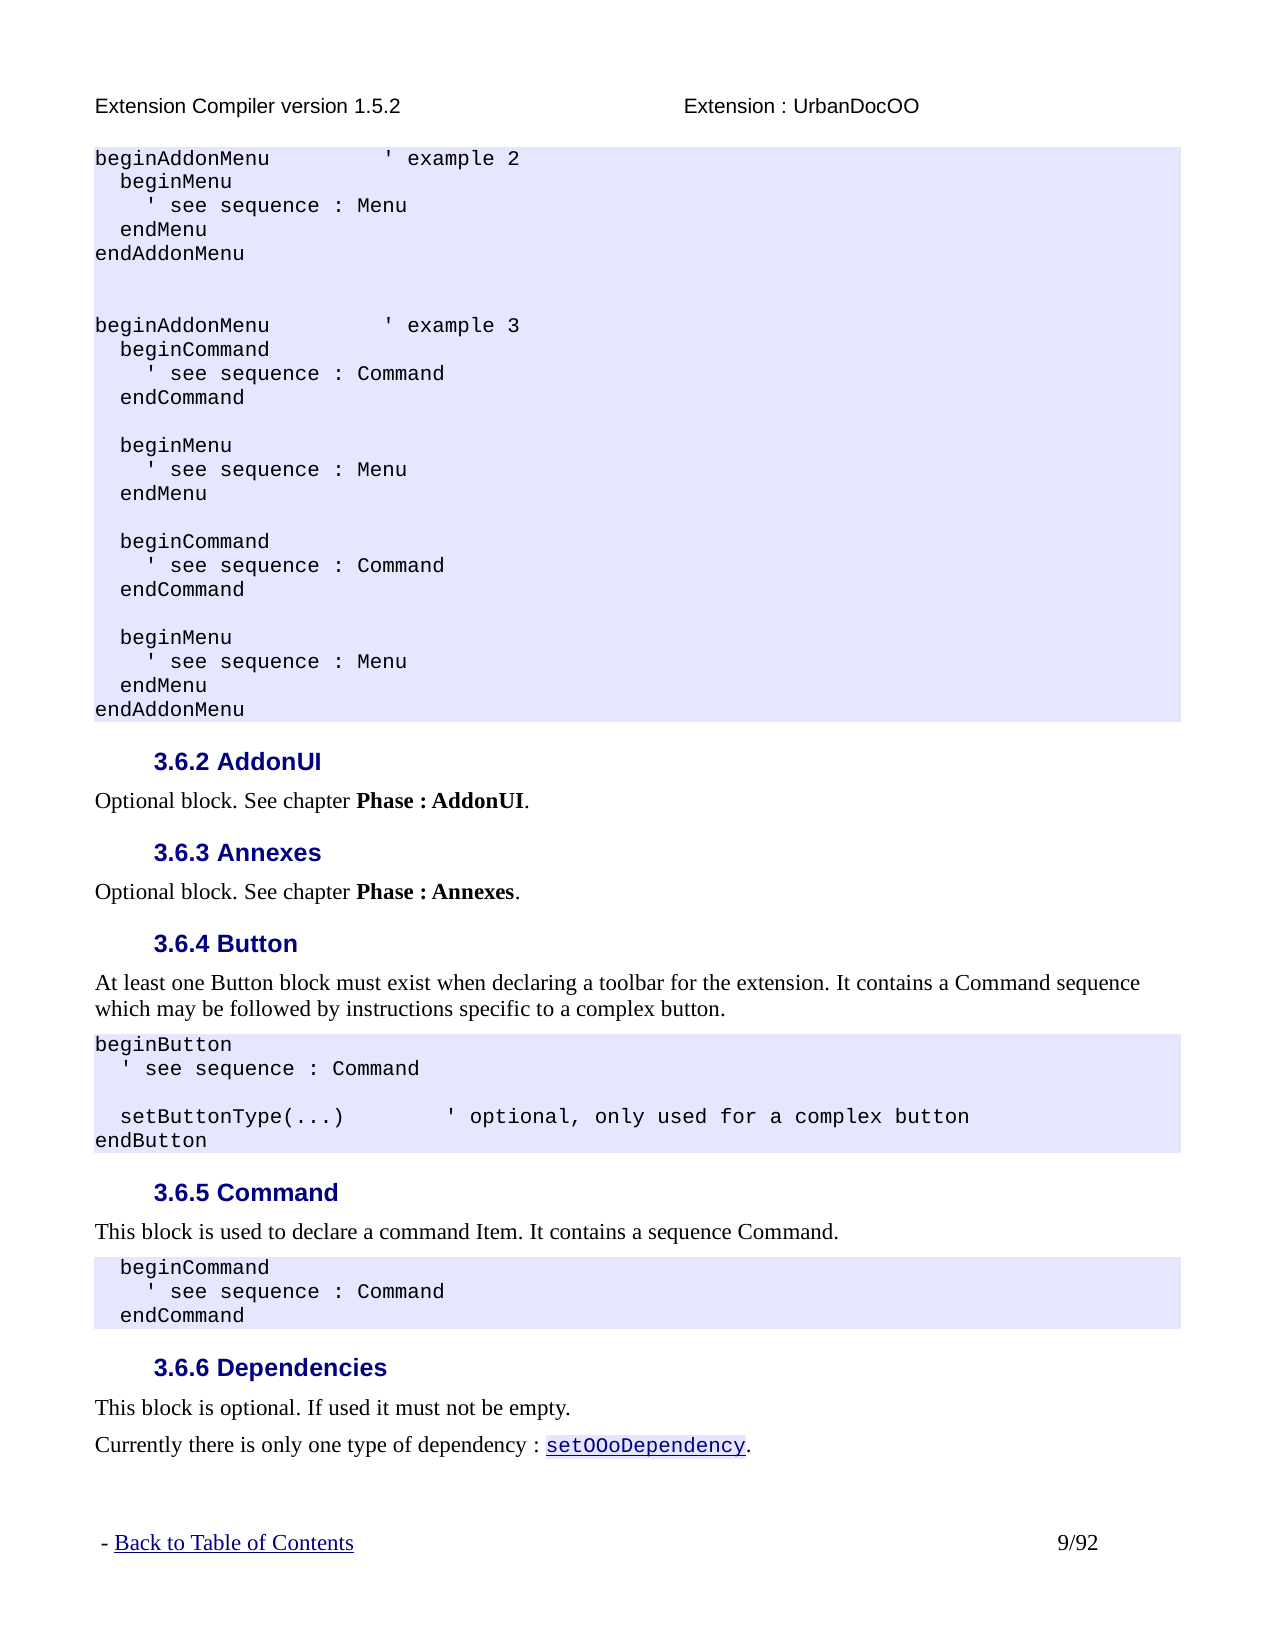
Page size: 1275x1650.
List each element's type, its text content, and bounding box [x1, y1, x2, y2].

text endAddonMenu [94, 698, 1181, 722]
text Optional block. See chapter Phase : Annexes. [94, 879, 1181, 904]
text beginMenu [94, 627, 1181, 651]
subtitle Annexes [153, 838, 1181, 867]
text ' see sequence : Command [94, 555, 1181, 579]
subtitle AddonUI [153, 747, 1181, 776]
text beginMenu [94, 435, 1181, 459]
text endButton [94, 1129, 1181, 1153]
text endCommand [94, 1305, 1181, 1329]
subtitle Button [153, 929, 1181, 958]
text endCommand [94, 579, 1181, 603]
text endCommand [94, 387, 1181, 411]
text beginMenu [94, 171, 1181, 195]
text beginAddonMenu ' example 2 [94, 147, 1181, 171]
subtitle Dependencies [153, 1354, 1181, 1382]
text Optional block. See chapter Phase : AddonUI. [94, 788, 1181, 813]
text beginAddonMenu ' example 3 [94, 315, 1181, 339]
text endMenu [94, 674, 1181, 698]
text beginCommand [94, 531, 1181, 555]
text ' see sequence : Command [94, 363, 1181, 387]
text ' see sequence : Command [94, 1281, 1181, 1305]
text ' see sequence : Menu [94, 651, 1181, 674]
text Currently there is only one type of dependency : setOOoDependency. [94, 1432, 1181, 1459]
subtitle Command [153, 1178, 1181, 1206]
text setButtonType(...) ' optional, only used for a complex button [94, 1106, 1181, 1129]
text ' see sequence : Command [94, 1058, 1181, 1082]
text ' see sequence : Menu [94, 195, 1181, 219]
text endMenu [94, 483, 1181, 507]
text At least one Button block must exist when declaring a toolbar for the extension. It contains a Command sequence which may be followed by instructions specific to a complex button. [94, 970, 1181, 1021]
text beginButton [94, 1034, 1181, 1058]
text beginCommand [94, 1257, 1181, 1281]
text This block is used to declare a command Item. It contains a sequence Command. [94, 1219, 1181, 1244]
text endMenu [94, 219, 1181, 243]
text beginCommand [94, 339, 1181, 363]
text This block is optional. If used it must not be empty. [94, 1394, 1181, 1420]
text ' see sequence : Menu [94, 459, 1181, 483]
text endAddonMenu [94, 243, 1181, 267]
